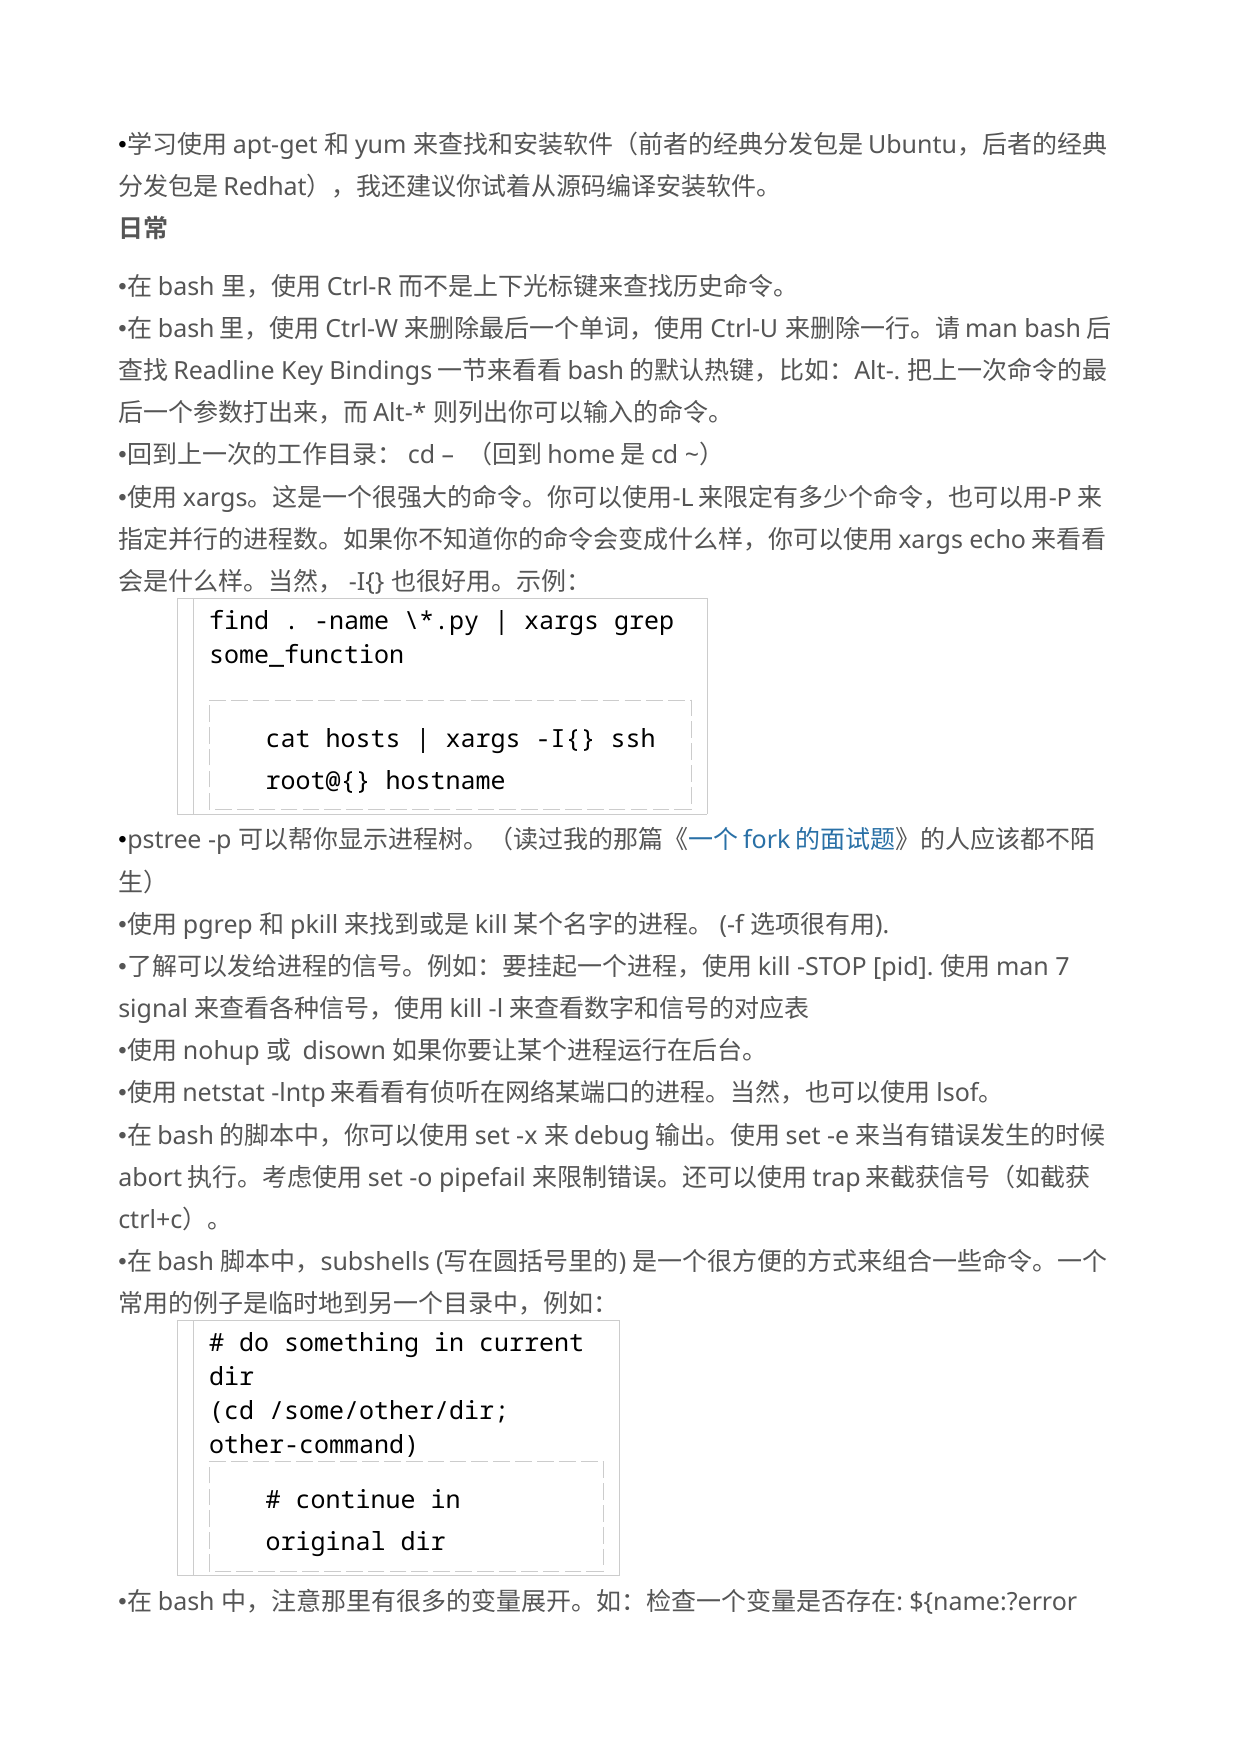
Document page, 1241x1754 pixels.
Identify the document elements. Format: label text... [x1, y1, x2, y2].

list 学习使用 apt-get 和 yum 来查找和安装软件（前者的经典分发包是Ubuntu，后者的经典分发包是Redhat），我还建议你试着从源码编译安装软件。 [118, 118, 1122, 202]
list 在bash的脚本中，你可以使用 set -x 来debug输出。使用 set -e 来当有错误发生的时候abort执行。考虑使用 set -o pipefail 来限制错误。还可以使用trap来截获信号（如截获ctrl+c）。 [118, 1109, 1122, 1236]
list 使用 nohup 或 disown 如果你要让某个进程运行在后台。 [118, 1025, 1122, 1067]
list 了解可以发给进程的信号。例如：要挂起一个进程，使用 kill -STOP [pid]. 使用 man 7 signal 来查看各种信号，使用kill -l 来查看数字和信号的对应表 [118, 940, 1122, 1025]
list 在 bash 中，注意那里有很多的变量展开。如：检查一个变量是否存在: ${name:?error [118, 1576, 1122, 1618]
list 回到上一次的工作目录： cd – （回到home是 cd ~） [118, 429, 1122, 471]
text 日常 [118, 202, 1122, 245]
table_header find . -name \*.py | xargs grep some_function cat hosts | xargs -I{} ssh root@{} hostname [194, 599, 707, 814]
list 在 bash里，使用 Ctrl-W 来删除最后一个单词，使用 Ctrl-U 来删除一行。请man bash后查找Readline Key Bindings一节来看看bash的默认热键，比如：Alt-. 把上一次命令的最后一个参数打出来，而Alt-* 则列出你可以输入的命令。 [118, 302, 1122, 429]
list 使用netstat -lntp来看看有侦听在网络某端口的进程。当然，也可以使用 lsof。 [118, 1067, 1122, 1109]
list 使用 pgrep 和 pkill 来找到或是kill 某个名字的进程。 (-f 选项很有用). [118, 898, 1122, 940]
list 在bash 脚本中，subshells (写在圆括号里的) 是一个很方便的方式来组合一些命令。一个常用的例子是临时地到另一个目录中，例如： [118, 1236, 1122, 1320]
table_header 1 2 3 [178, 599, 193, 814]
list 在 bash 里，使用 Ctrl-R 而不是上下光标键来查找历史命令。 [118, 260, 1122, 302]
list 使用 xargs。这是一个很强大的命令。你可以使用-L来限定有多少个命令，也可以用-P来指定并行的进程数。如果你不知道你的命令会变成什么样，你可以使用xargs echo来看看会是什么样。当然， -I{} 也很好用。示例： [118, 471, 1122, 598]
table_header # do something in current dir (cd /some/other/dir; other-command) # continue in original dir [194, 1321, 619, 1575]
table_header 1 2 3 [178, 1321, 193, 1575]
list pstree -p 可以帮你显示进程树。（读过我的那篇《一个fork的面试题》的人应该都不陌生） [118, 814, 1122, 898]
